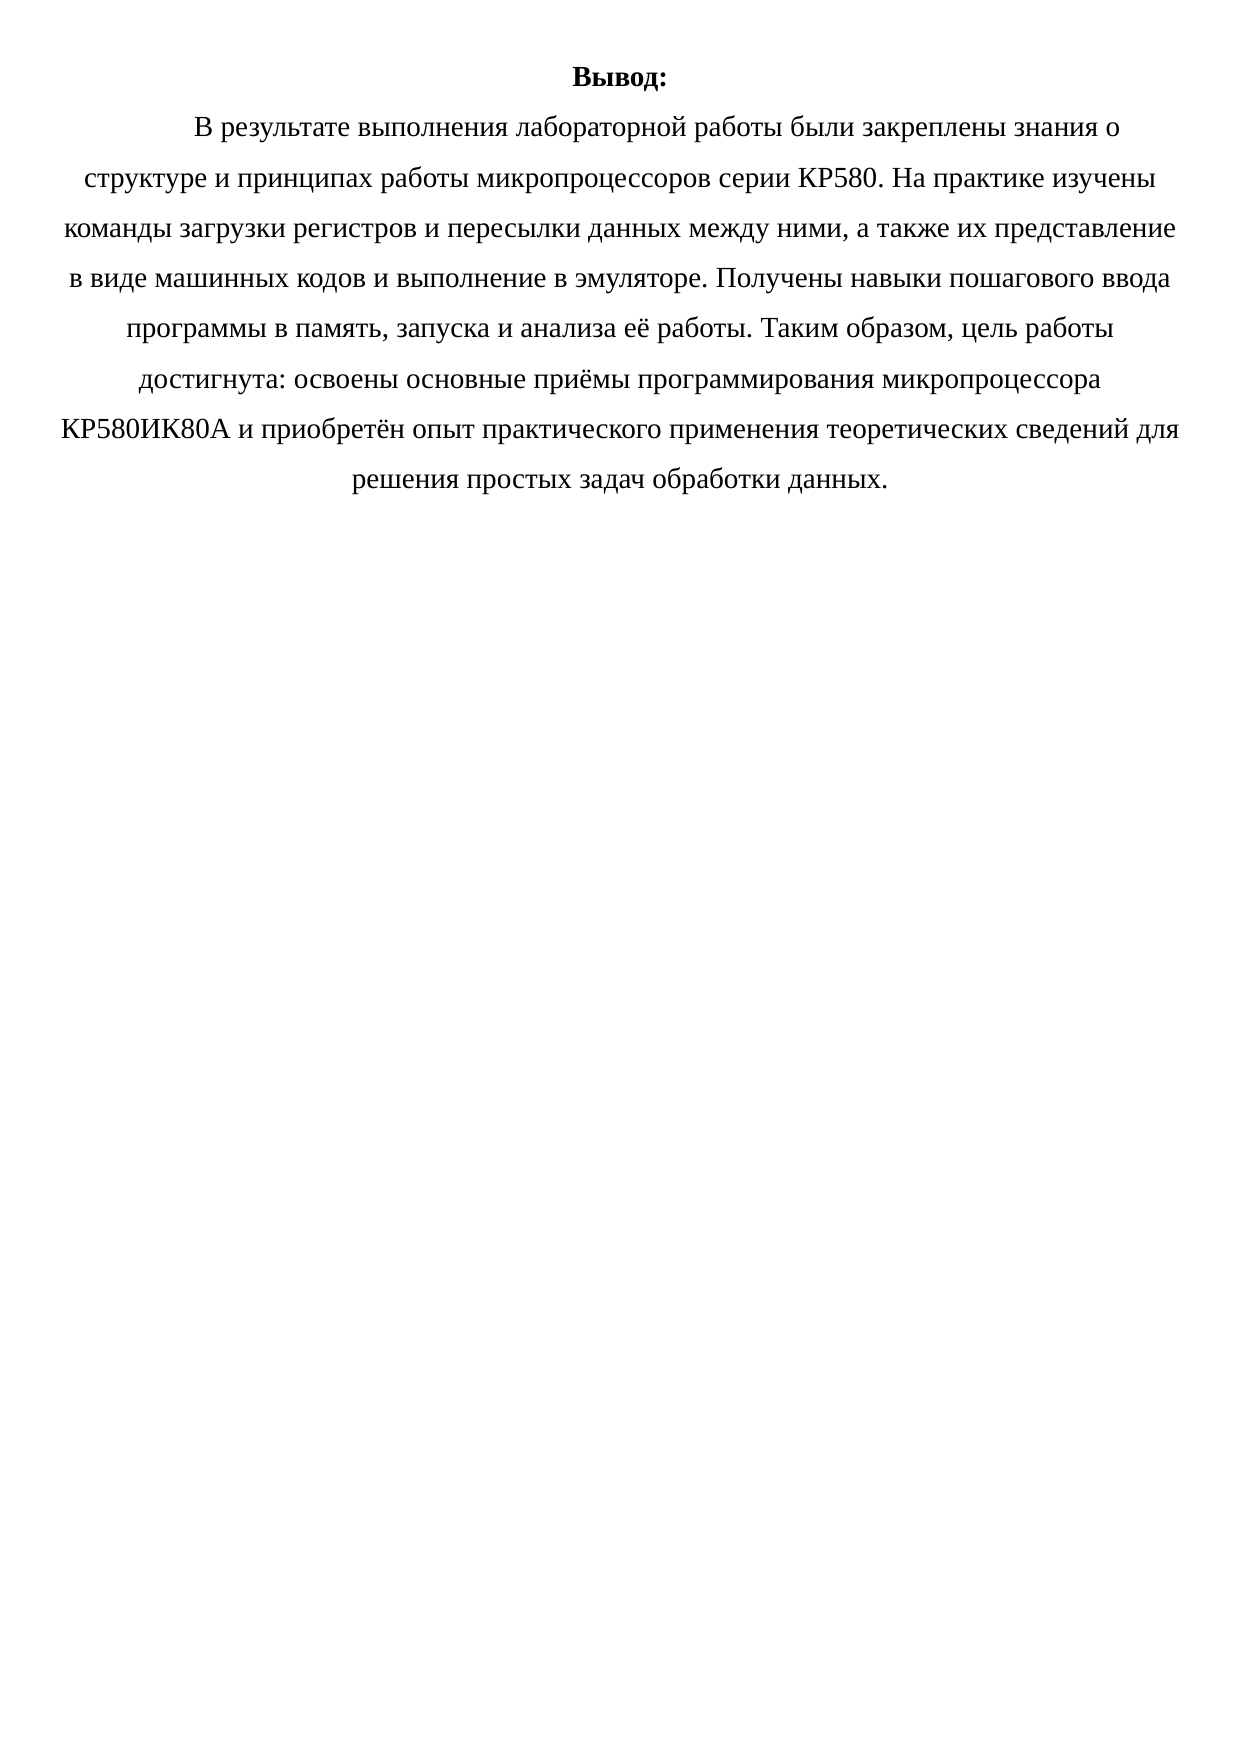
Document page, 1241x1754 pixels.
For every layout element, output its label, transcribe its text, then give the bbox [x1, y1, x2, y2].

text Вывод: [59, 59, 1181, 93]
text В результате выполнения лабораторной работы были закреплены знания о структуре и принципах работы микропроцессоров серии КР580. На практике изучены команды загрузки регистров и пересылки данных между ними, а также их представление в виде машинных кодов и выполнение в эмуляторе. Получены навыки пошагового ввода программы в память, запуска и анализа её работы. Таким образом, цель работы достигнута: освоены основные приёмы программирования микропроцессора КР580ИК80А и приобретён опыт практического применения теоретических сведений для решения простых задач обработки данных. [59, 109, 1181, 495]
